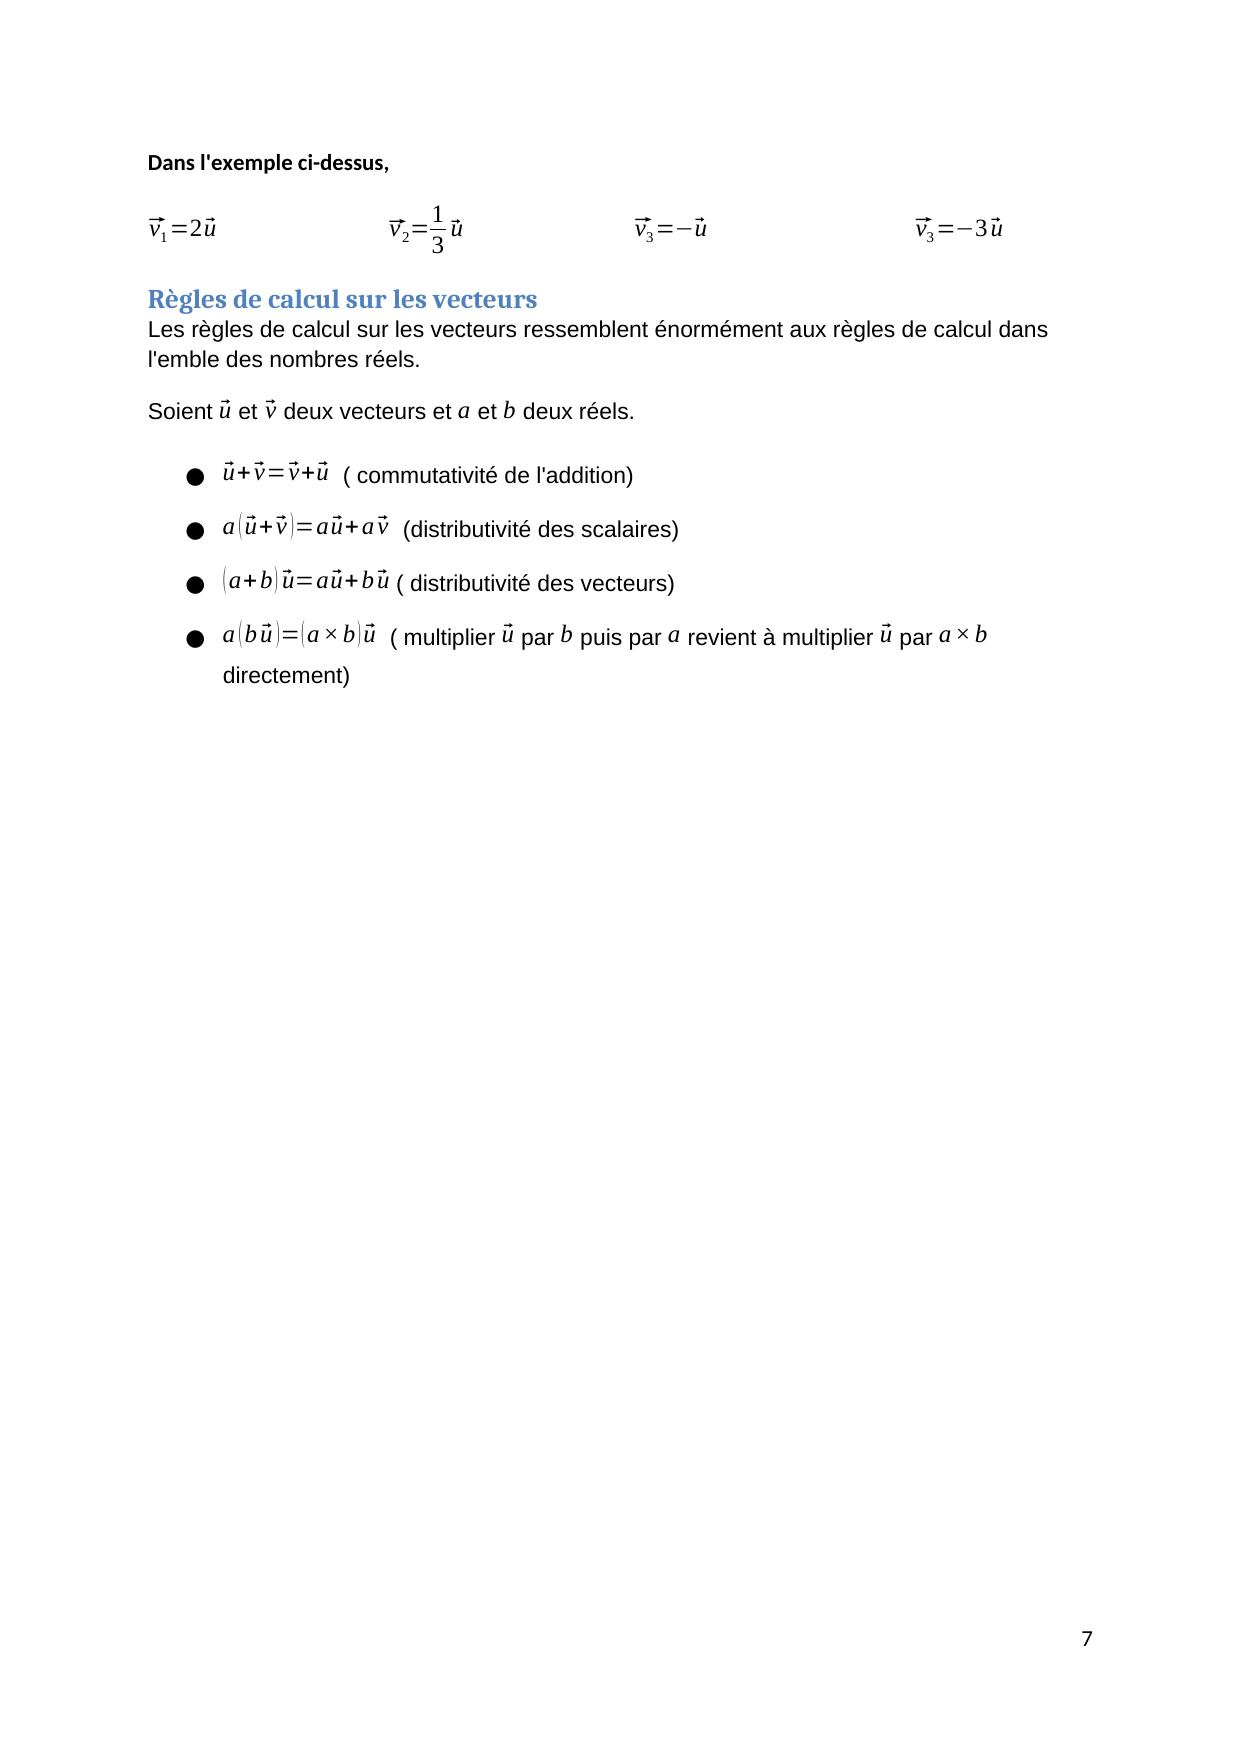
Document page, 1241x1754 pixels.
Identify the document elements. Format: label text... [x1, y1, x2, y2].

list ( commutativité de l'addition) [185, 449, 1093, 496]
list ( multiplier par puis par revient à multiplier par directement) [185, 611, 1093, 688]
list (distributivité des scalaires) [185, 503, 1093, 550]
list ( distributivité des vecteurs) [185, 557, 1093, 604]
text Les règles de calcul sur les vecteurs ressemblent énormément aux règles de calcul dans l'emble des nombres réels. [148, 316, 1093, 372]
subtitle Règles de calcul sur les vecteurs [148, 284, 1093, 316]
text Soient et deux vecteurs et et deux réels. [148, 397, 1093, 424]
text Dans l'exemple ci-dessus, [148, 148, 1093, 176]
